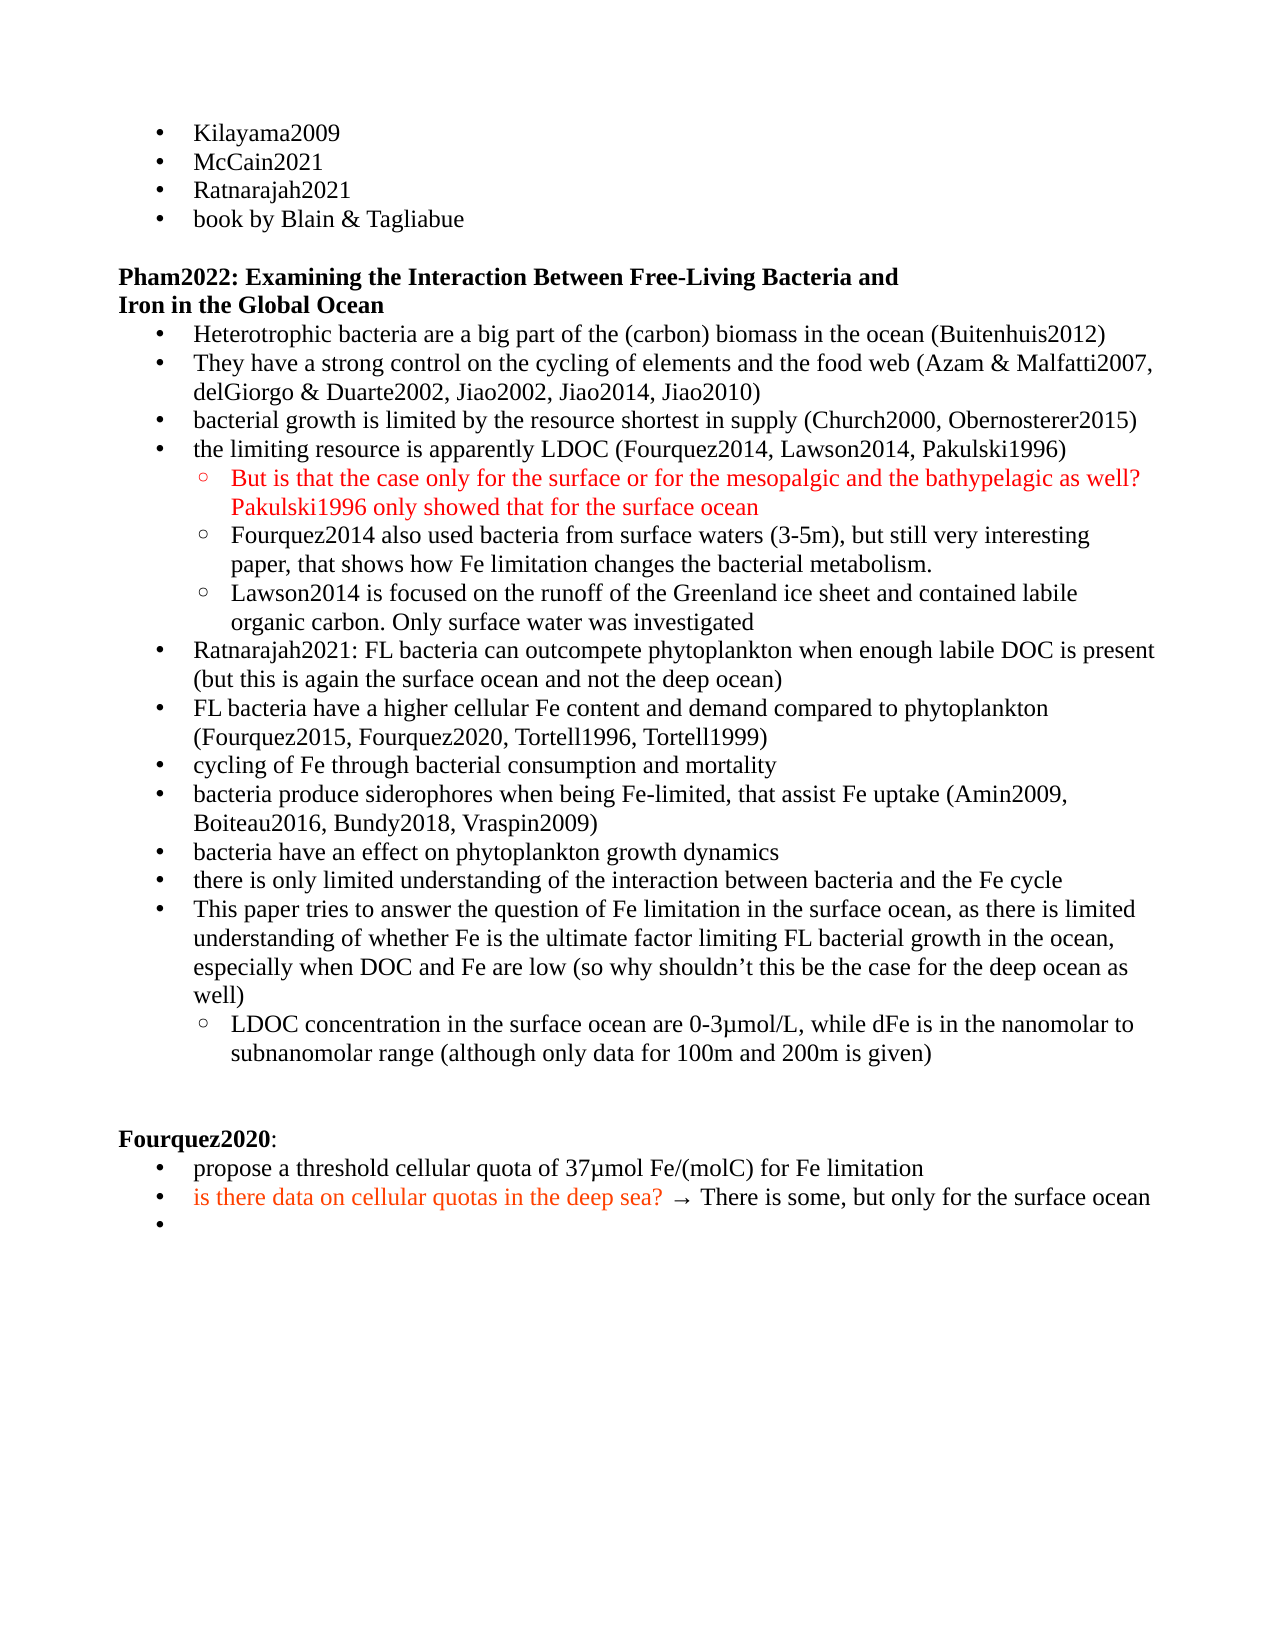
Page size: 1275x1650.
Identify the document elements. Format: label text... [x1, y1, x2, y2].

list They have a strong control on the cycling of elements and the food web (Azam & Malfatti2007, delGiorgo & Duarte2002, Jiao2002, Jiao2014, Jiao2010) [156, 348, 1157, 406]
list is there data on cellular quotas in the deep sea? → There is some, but only for the surface ocean [156, 1182, 1157, 1211]
list propose a threshold cellular quota of 37µmol Fe/(molC) for Fe limitation [156, 1153, 1157, 1182]
list But is that the case only for the surface or for the mesopalgic and the bathypelagic as well? Pakulski1996 only showed that for the surface ocean [193, 463, 1157, 521]
list FL bacteria have a higher cellular Fe content and demand compared to phytoplankton (Fourquez2015, Fourquez2020, Tortell1996, Tortell1999) [156, 693, 1157, 751]
text Fourquez2020: [118, 1124, 1157, 1153]
list the limiting resource is apparently LDOC (Fourquez2014, Lawson2014, Pakulski1996) [156, 434, 1157, 463]
list Ratnarajah2021 [156, 176, 1157, 204]
list LDOC concentration in the surface ocean are 0-3µmol/L, while dFe is in the nanomolar to subnanomolar range (although only data for 100m and 200m is given) [193, 1009, 1157, 1067]
list cycling of Fe through bacterial consumption and mortality [156, 751, 1157, 779]
list Ratnarajah2021: FL bacteria can outcompete phytoplankton when enough labile DOC is present (but this is again the surface ocean and not the deep ocean) [156, 636, 1157, 693]
list Fourquez2014 also used bacteria from surface waters (3-5m), but still very interesting paper, that shows how Fe limitation changes the bacterial metabolism. [193, 521, 1157, 578]
list bacteria produce siderophores when being Fe-limited, that assist Fe uptake (Amin2009, Boiteau2016, Bundy2018, Vraspin2009) [156, 779, 1157, 837]
text Pham2022: Examining the Interaction Between Free-Living Bacteria and [118, 262, 1157, 291]
list Lawson2014 is focused on the runoff of the Greenland ice sheet and contained labile organic carbon. Only surface water was investigated [193, 578, 1157, 636]
list bacterial growth is limited by the resource shortest in supply (Church2000, Obernosterer2015) [156, 406, 1157, 434]
list Kilayama2009 [156, 118, 1157, 147]
list there is only limited understanding of the interaction between bacteria and the Fe cycle [156, 866, 1157, 894]
list bacteria have an effect on phytoplankton growth dynamics [156, 837, 1157, 866]
list Heterotrophic bacteria are a big part of the (carbon) biomass in the ocean (Buitenhuis2012) [156, 319, 1157, 348]
list book by Blain & Tagliabue [156, 204, 1157, 233]
text Iron in the Global Ocean [118, 291, 1157, 319]
list This paper tries to answer the question of Fe limitation in the surface ocean, as there is limited understanding of whether Fe is the ultimate factor limiting FL bacterial growth in the ocean, especially when DOC and Fe are low (so why shouldn’t this be the case for the deep ocean as well) [156, 894, 1157, 1009]
list McCain2021 [156, 147, 1157, 176]
